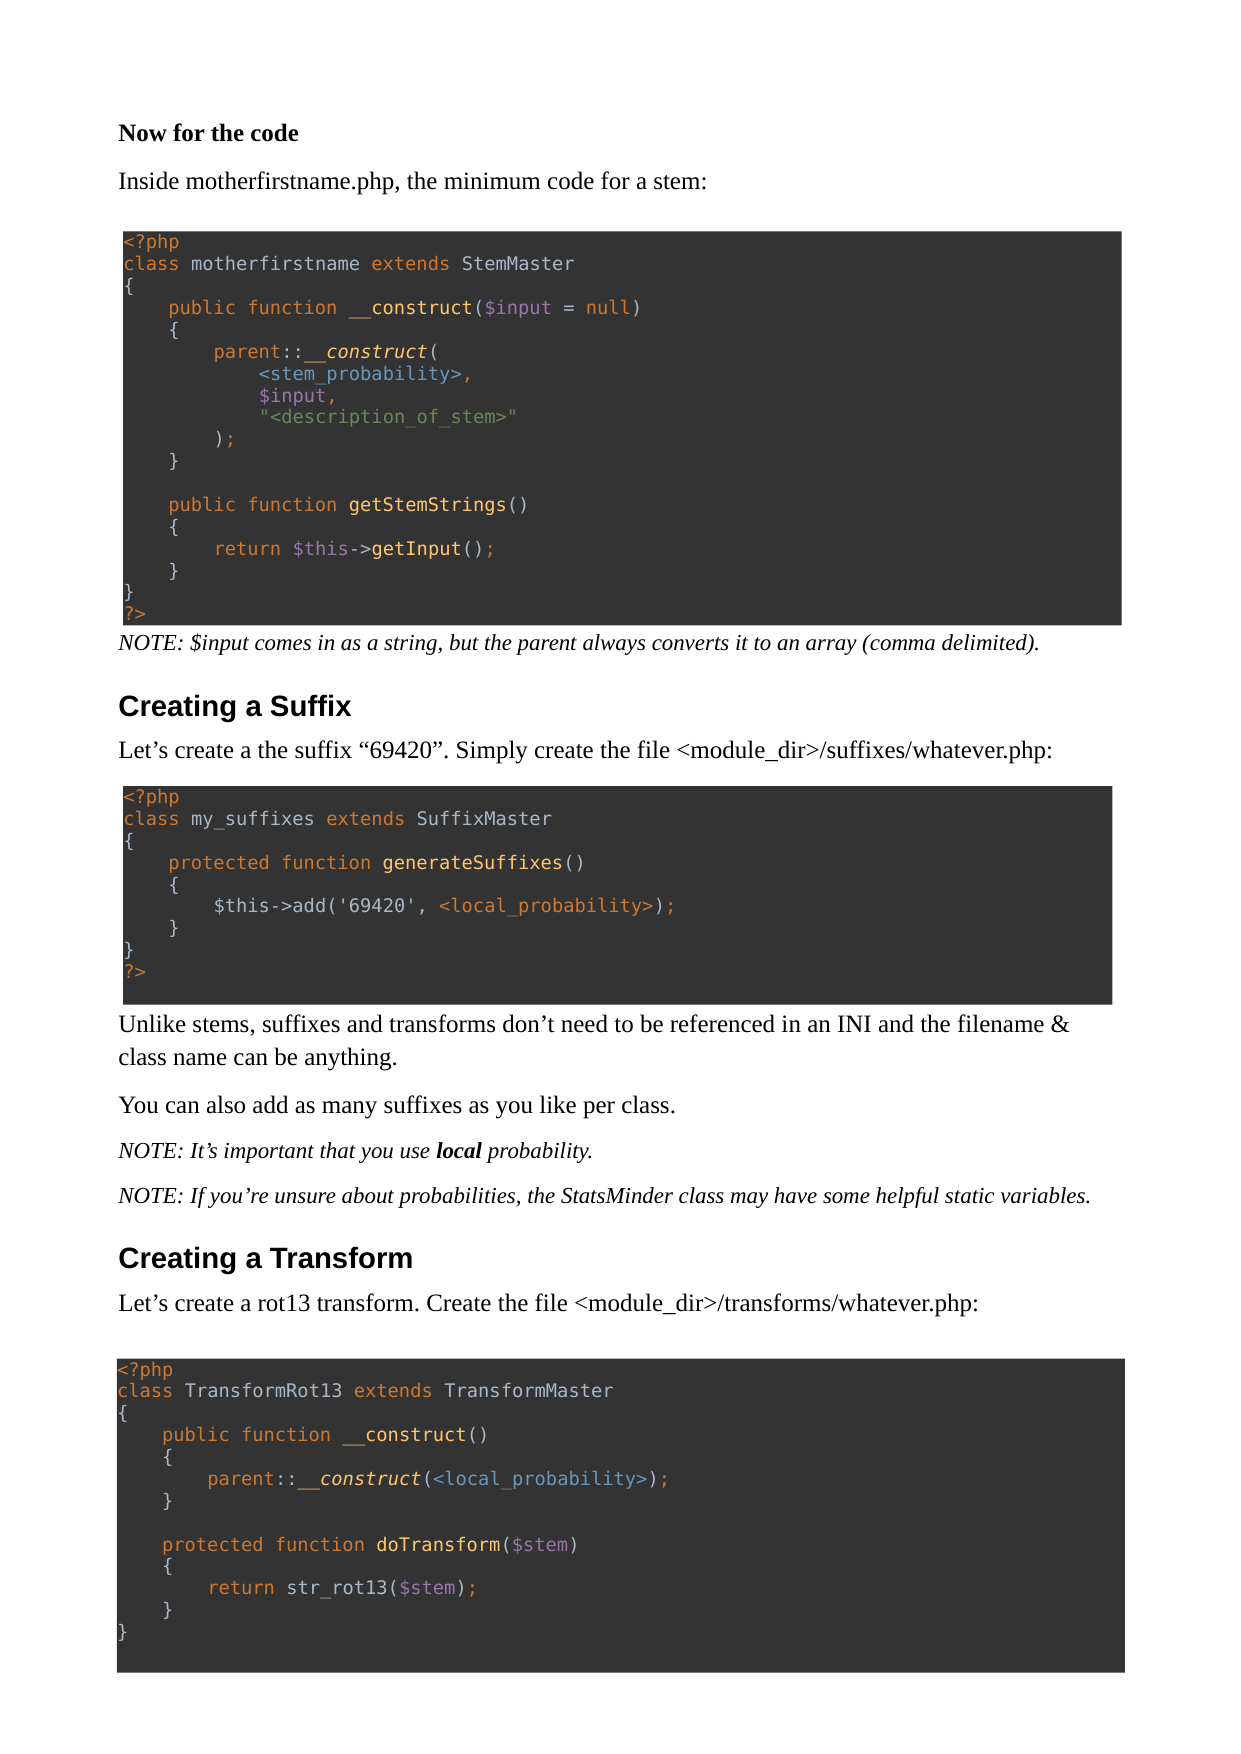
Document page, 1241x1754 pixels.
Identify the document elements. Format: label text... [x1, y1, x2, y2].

text Let’s create a rot13 transform. Create the file <module_dir>/transforms/whatever.php: [118, 1288, 1122, 1316]
subtitle Creating a Transform [118, 1241, 1122, 1275]
text NOTE: It’s important that you use local probability. [118, 1137, 1122, 1164]
text Inside motherfirstname.php, the minimum code for a stem: [118, 166, 1122, 194]
text Unlike stems, suffixes and transforms don’t need to be referenced in an INI and the filename & class name can be anything. [118, 782, 1122, 1071]
text Let’s create a the suffix “69420”. Simply create the file <module_dir>/suffixes/whatever.php: [118, 735, 1122, 764]
text NOTE: If you’re unsure about probabilities, the StatsMinder class may have some helpful static variables. [118, 1182, 1122, 1208]
text Now for the code [118, 118, 1122, 147]
text You can also add as many suffixes as you like per class. [118, 1090, 1122, 1118]
text NOTE: $input comes in as a string, but the parent always converts it to an array (comma delimited). [118, 213, 1122, 656]
subtitle Creating a Suffix [118, 689, 1122, 722]
